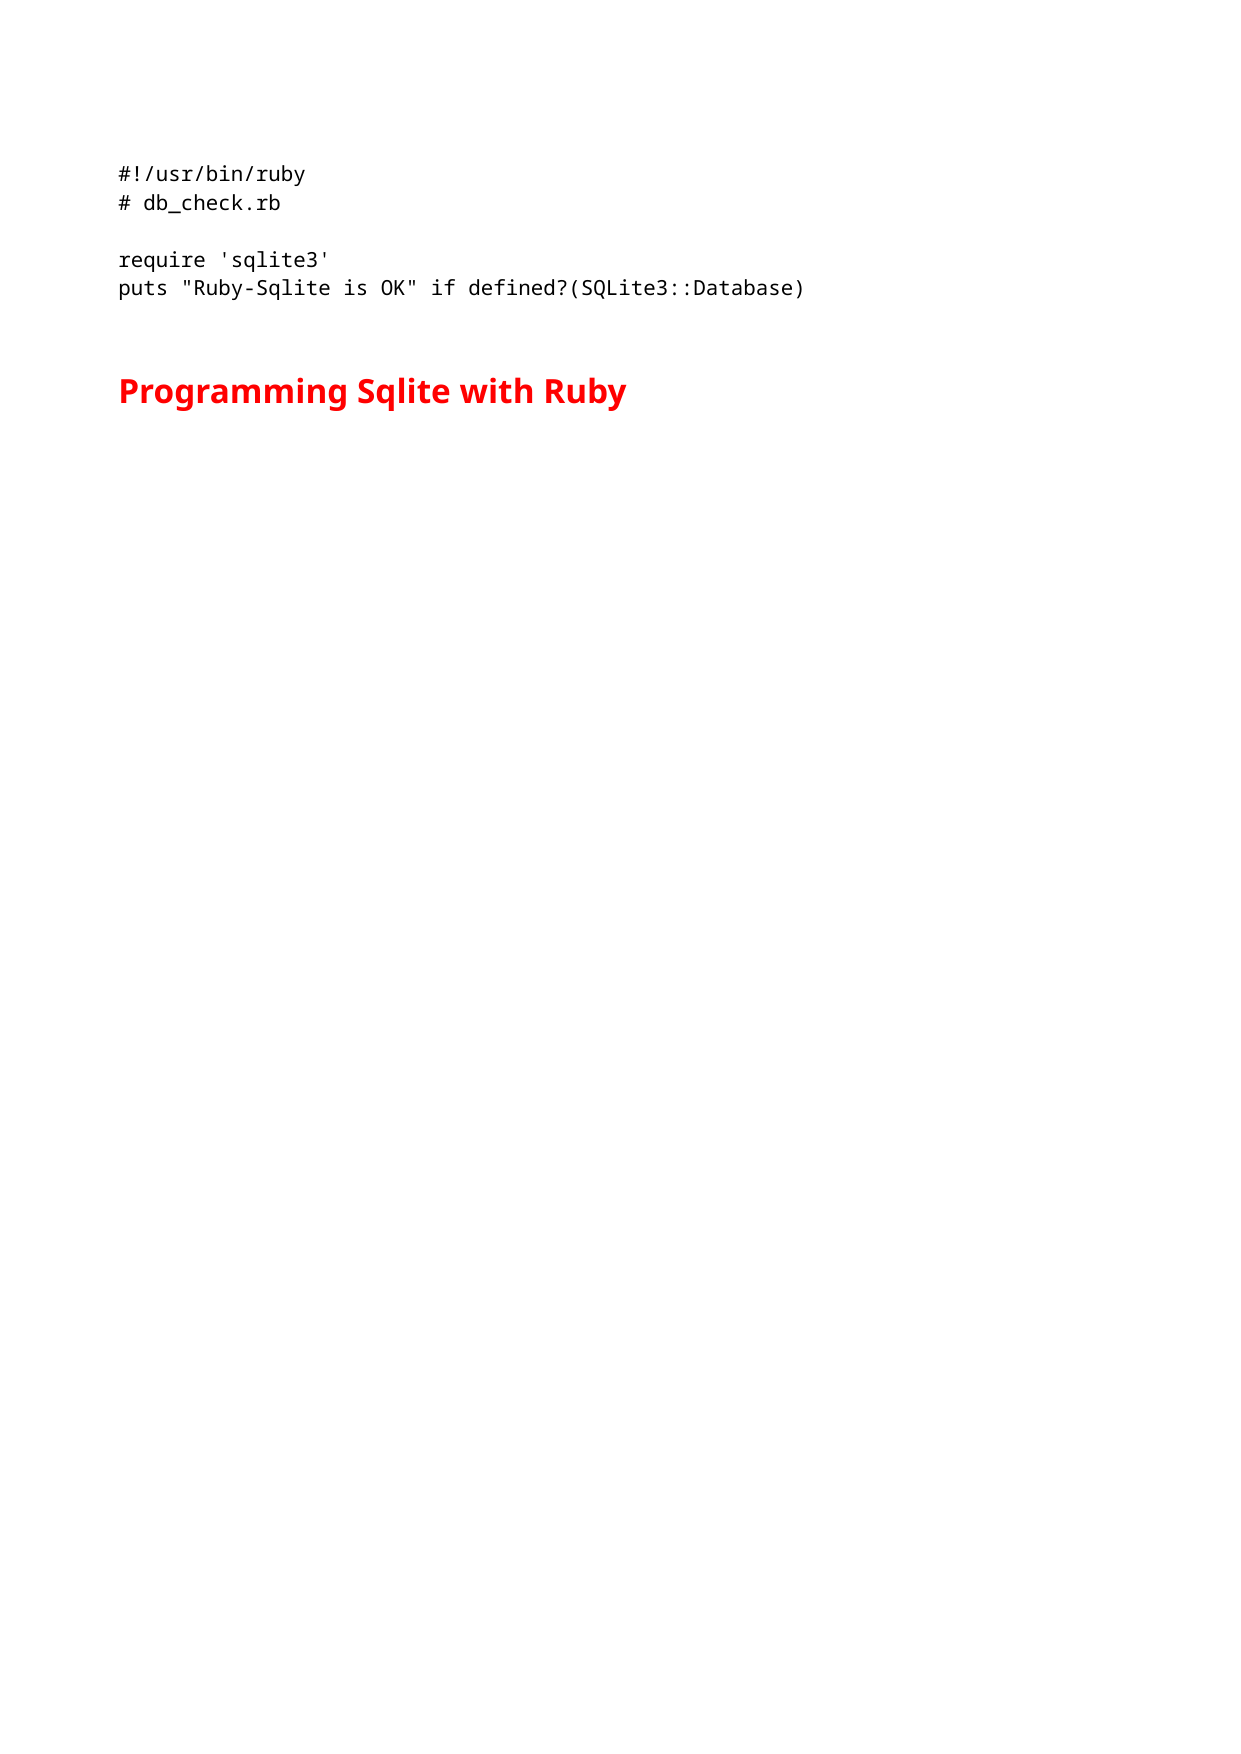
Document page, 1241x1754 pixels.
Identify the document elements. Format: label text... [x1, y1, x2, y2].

text #!/usr/bin/ruby [118, 159, 1122, 188]
text # db_check.rb [118, 188, 1122, 216]
subtitle Programming Sqlite with Ruby [118, 368, 1122, 413]
text require 'sqlite3' [118, 245, 1122, 273]
text puts "Ruby-Sqlite is OK" if defined?(SQLite3::Database) [118, 273, 1122, 302]
